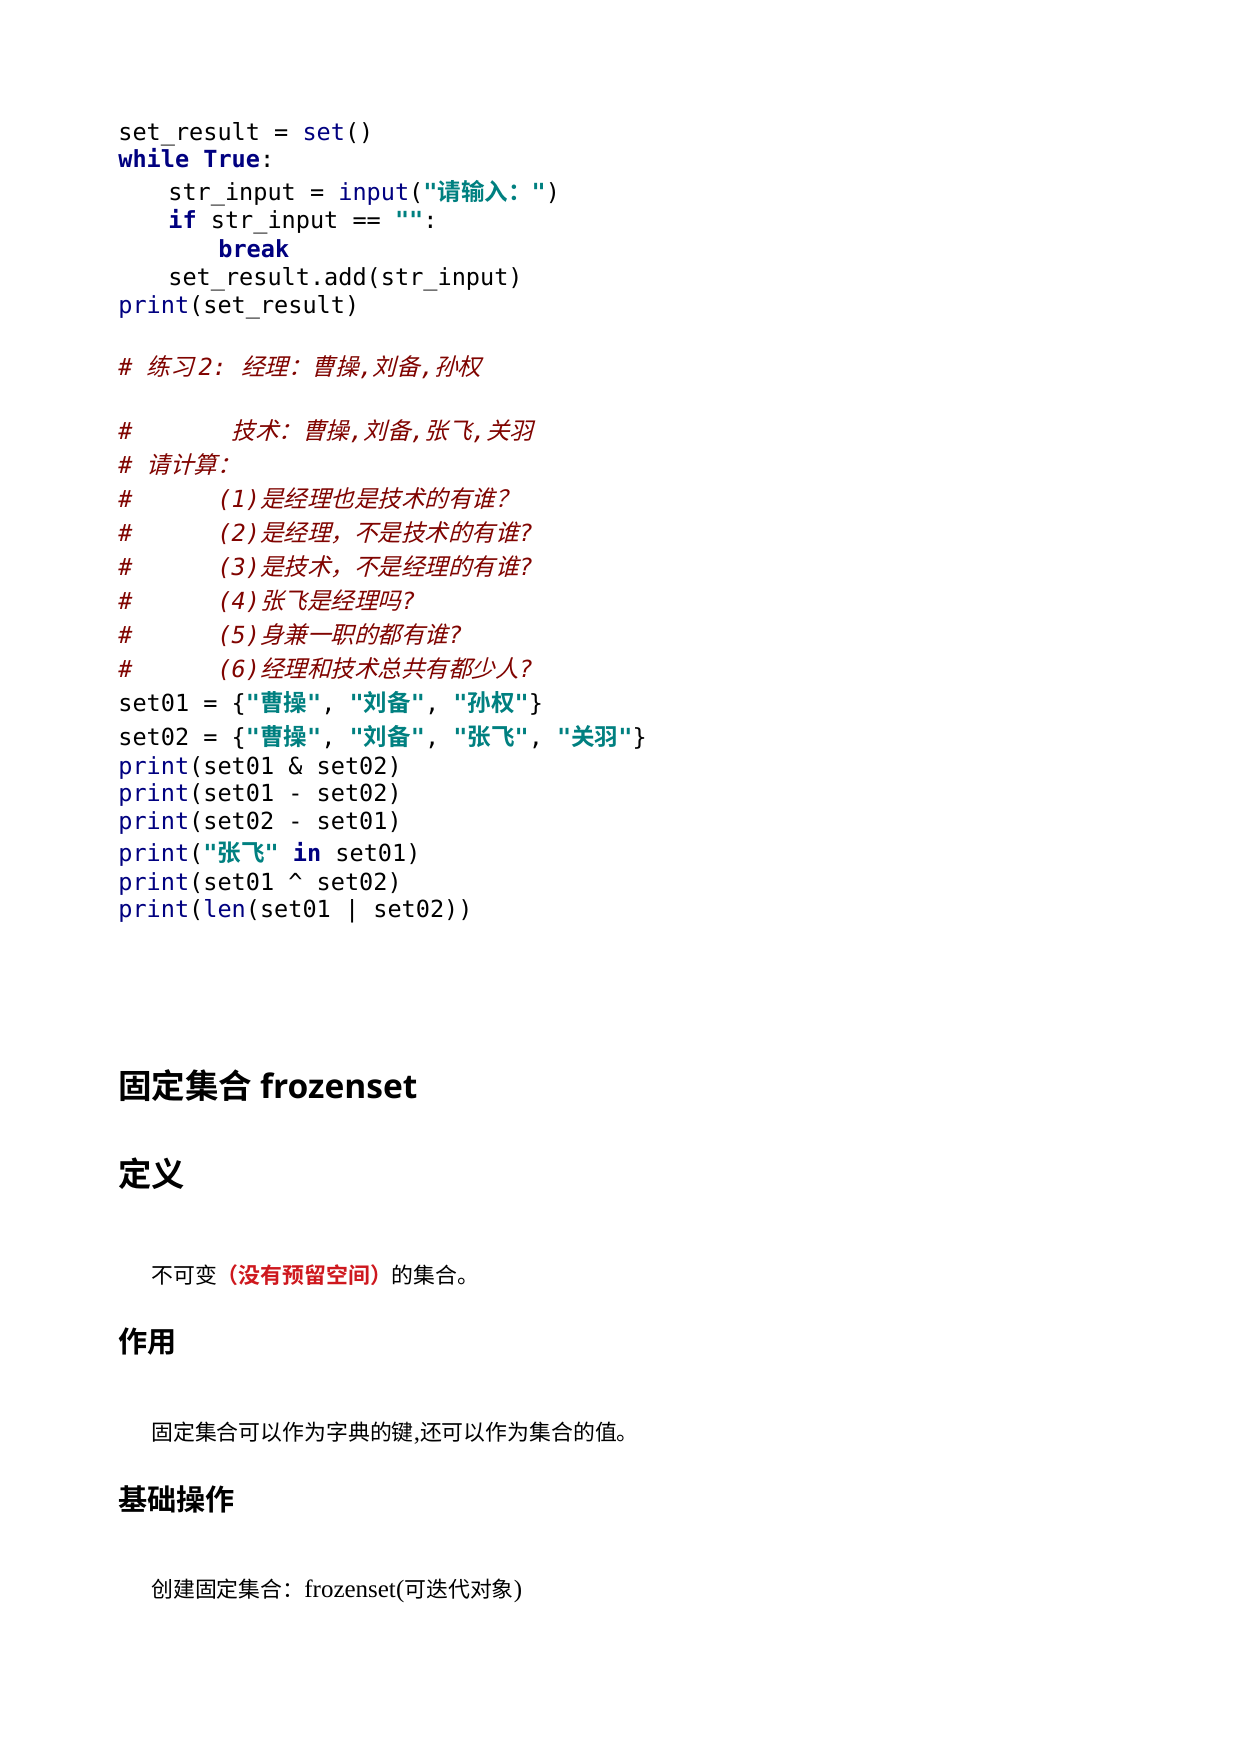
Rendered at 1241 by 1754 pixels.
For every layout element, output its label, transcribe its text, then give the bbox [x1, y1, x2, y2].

text 固定集合可以作为字典的键,还可以作为集合的值。 [118, 1415, 1122, 1447]
subtitle 定义 [118, 1148, 1122, 1196]
text # (4)张飞是经理吗? [118, 582, 1122, 616]
text print(set01 ^ set02) [118, 869, 1122, 896]
text print("张飞" in set01) [118, 834, 1122, 869]
text print(set01 - set02) [118, 780, 1122, 807]
text set_result = set() [118, 118, 1122, 146]
text print(set_result) [118, 291, 1122, 319]
subtitle 基础操作 [118, 1476, 1122, 1518]
text if str_input == "": [118, 207, 1122, 235]
text 不可变（没有预留空间）的集合。 [118, 1258, 1122, 1290]
text # 技术：曹操,刘备,张飞,关羽 [118, 412, 1122, 446]
text # 请计算： [118, 446, 1122, 480]
text # 练习2: 经理：曹操,刘备,孙权 [118, 348, 1122, 382]
text print(len(set01 | set02)) [118, 896, 1122, 923]
text # (2)是经理，不是技术的有谁? [118, 514, 1122, 548]
text str_input = input("请输入：") [118, 173, 1122, 207]
text # (3)是技术，不是经理的有谁? [118, 548, 1122, 582]
text break [118, 235, 1122, 263]
text set_result.add(str_input) [118, 263, 1122, 291]
text # (6)经理和技术总共有都少人? [118, 650, 1122, 684]
text # (1)是经理也是技术的有谁？ [118, 480, 1122, 514]
text # (5)身兼一职的都有谁? [118, 616, 1122, 650]
subtitle 固定集合 frozenset [118, 1059, 1122, 1108]
text while True: [118, 146, 1122, 173]
subtitle 作用 [118, 1319, 1122, 1361]
text print(set01 & set02) [118, 752, 1122, 780]
text print(set02 - set01) [118, 807, 1122, 834]
text 创建固定集合：frozenset(可迭代对象) [118, 1572, 1122, 1604]
text set01 = {"曹操", "刘备", "孙权"} [118, 684, 1122, 718]
text set02 = {"曹操", "刘备", "张飞", "关羽"} [118, 718, 1122, 752]
